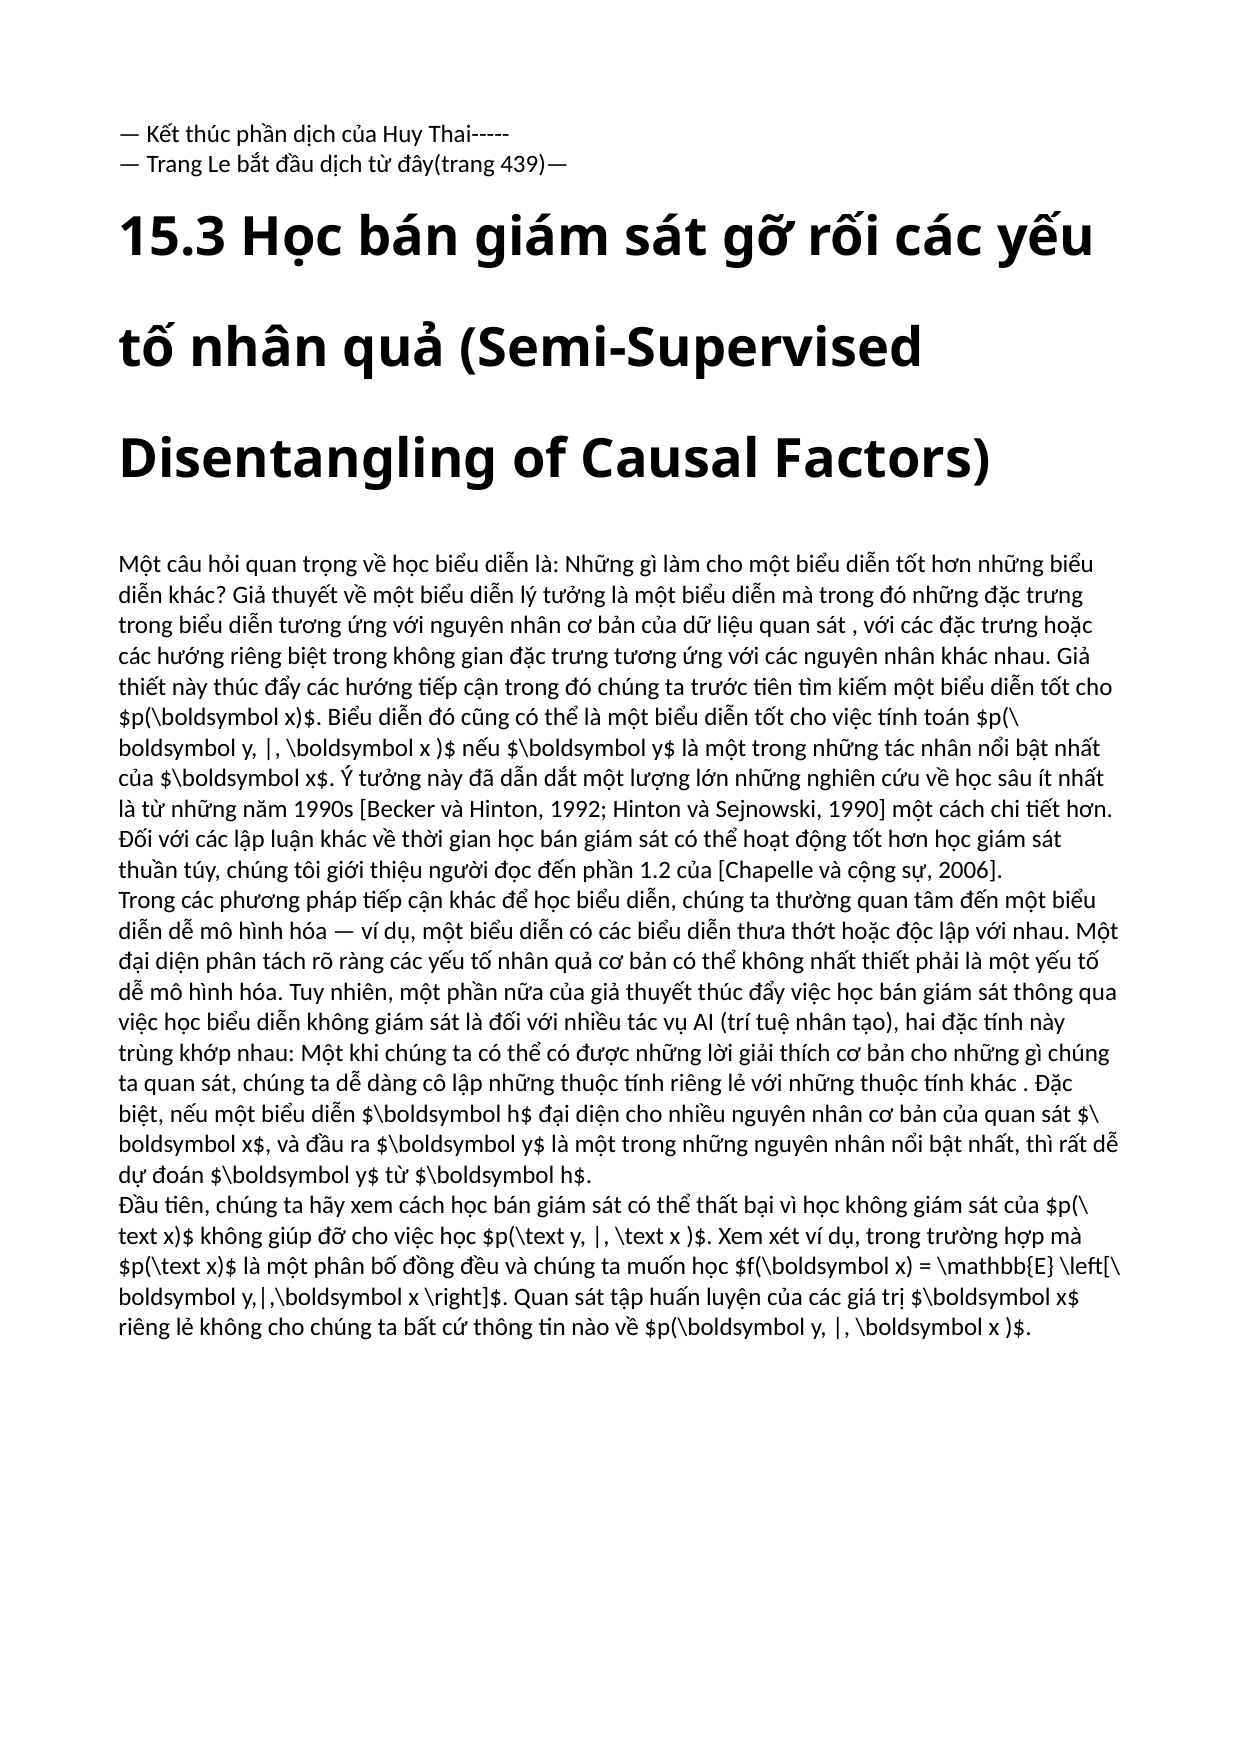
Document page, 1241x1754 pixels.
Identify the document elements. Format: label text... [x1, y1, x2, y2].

text Một câu hỏi quan trọng về học biểu diễn là: Những gì làm cho một biểu diễn tốt hơn những biểu diễn khác? Giả thuyết về một biểu diễn lý tưởng là một biểu diễn mà trong đó những đặc trưng trong biểu diễn tương ứng với nguyên nhân cơ bản của dữ liệu quan sát , với các đặc trưng hoặc các hướng riêng biệt trong không gian đặc trưng tương ứng với các nguyên nhân khác nhau. Giả thiết này thúc đẩy các hướng tiếp cận trong đó chúng ta trước tiên tìm kiếm một biểu diễn tốt cho $p(\boldsymbol x)$. Biểu diễn đó cũng có thể là một biểu diễn tốt cho việc tính toán $p(\boldsymbol y, |, \boldsymbol x )$ nếu $\boldsymbol y$ là một trong những tác nhân nổi bật nhất của $\boldsymbol x$. Ý tưởng này đã dẫn dắt một lượng lớn những nghiên cứu về học sâu ít nhất là từ những năm 1990s [Becker và Hinton, 1992; Hinton và Sejnowski, 1990] một cách chi tiết hơn. Đối với các lập luận khác về thời gian học bán giám sát có thể hoạt động tốt hơn học giám sát thuần túy, chúng tôi giới thiệu người đọc đến phần 1.2 của [Chapelle và cộng sự, 2006]. [118, 548, 1122, 884]
subtitle 15.3 Học bán giám sát gỡ rối các yếu tố nhân quả (Semi-Supervised Disentangling of Causal Factors) [118, 198, 1122, 493]
text Đầu tiên, chúng ta hãy xem cách học bán giám sát có thể thất bại vì học không giám sát của $p(\text x)$ không giúp đỡ cho việc học $p(\text y, |, \text x )$. Xem xét ví dụ, trong trường hợp mà $p(\text x)$ là một phân bố đồng đều và chúng ta muốn học $f(\boldsymbol x) = \mathbb{E} \left[\boldsymbol y,|,\boldsymbol x \right]$. Quan sát tập huấn luyện của các giá trị $\boldsymbol x$ riêng lẻ không cho chúng ta bất cứ thông tin nào về $p(\boldsymbol y, |, \boldsymbol x )$. [118, 1189, 1122, 1342]
text Trong các phương pháp tiếp cận khác để học biểu diễn, chúng ta thường quan tâm đến một biểu diễn dễ mô hình hóa — ví dụ, một biểu diễn có các biểu diễn thưa thớt hoặc độc lập với nhau. Một đại diện phân tách rõ ràng các yếu tố nhân quả cơ bản có thể không nhất thiết phải là một yếu tố dễ mô hình hóa. Tuy nhiên, một phần nữa của giả thuyết thúc đẩy việc học bán giám sát thông qua việc học biểu diễn không giám sát là đối với nhiều tác vụ AI (trí tuệ nhân tạo), hai đặc tính này trùng khớp nhau: Một khi chúng ta có thể có được những lời giải thích cơ bản cho những gì chúng ta quan sát, chúng ta dễ dàng cô lập những thuộc tính riêng lẻ với những thuộc tính khác . Đặc biệt, nếu một biểu diễn $\boldsymbol h$ đại diện cho nhiều nguyên nhân cơ bản của quan sát $\boldsymbol x$, và đầu ra $\boldsymbol y$ là một trong những nguyên nhân nổi bật nhất, thì rất dễ dự đoán $\boldsymbol y$ từ $\boldsymbol h$. [118, 884, 1122, 1189]
text — Trang Le bắt đầu dịch từ đây(trang 439)— [118, 149, 1122, 179]
text — Kết thúc phần dịch của Huy Thai----- [118, 118, 1122, 149]
